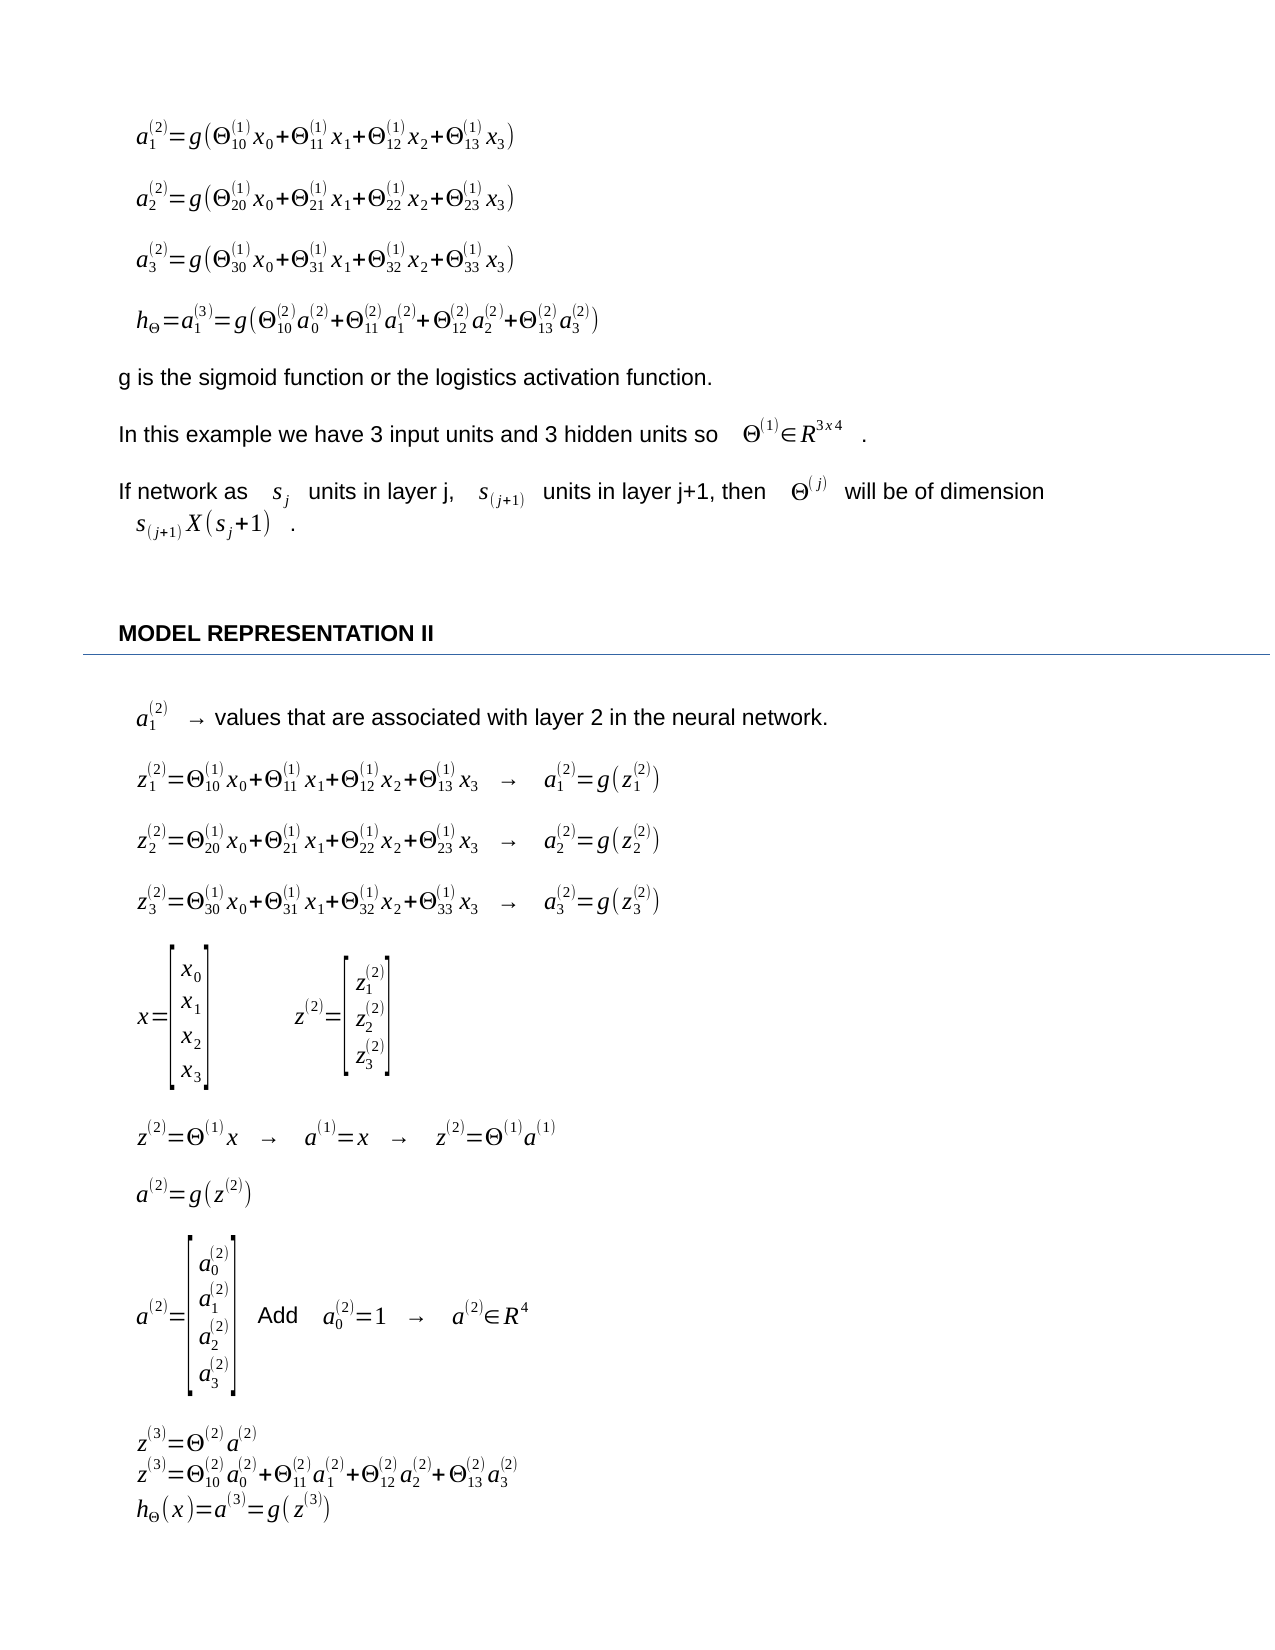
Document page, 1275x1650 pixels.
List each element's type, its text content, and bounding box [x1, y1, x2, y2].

text → [118, 883, 1157, 918]
text → values that are associated with layer 2 in the neural network. [118, 699, 1157, 734]
text → [118, 822, 1157, 857]
text MODEL REPRESENTATION II [118, 620, 1157, 647]
text If network as units in layer j, units in layer j+1, then will be of dimension . [118, 474, 1157, 541]
text g is the sigmoid function or the logistics activation function. [118, 363, 1157, 390]
text → [118, 761, 1157, 796]
text Add → [118, 1235, 1157, 1398]
text → → [118, 1119, 1157, 1150]
text In this example we have 3 input units and 3 hidden units so . [118, 416, 1157, 447]
